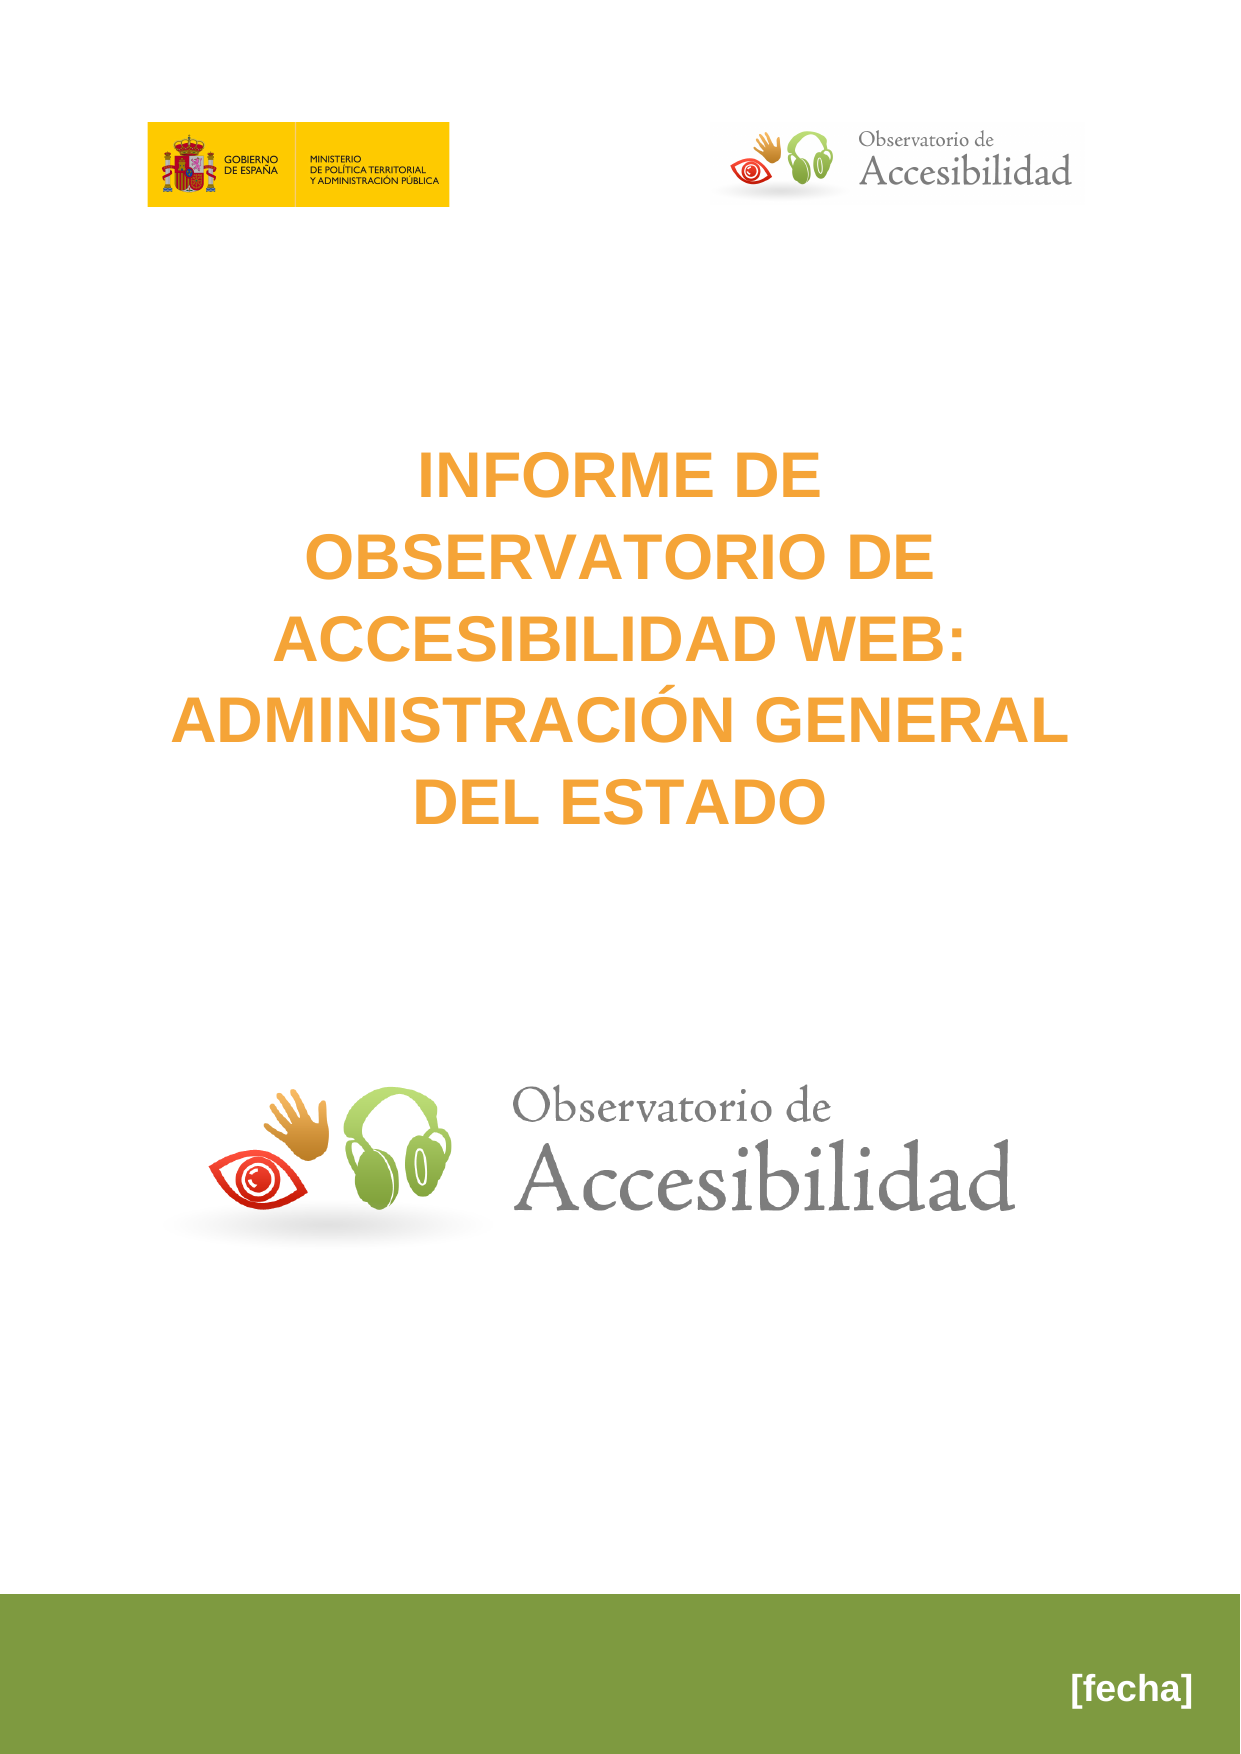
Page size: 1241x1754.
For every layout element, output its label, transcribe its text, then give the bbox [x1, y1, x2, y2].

picture [147, 1045, 1167, 1269]
picture [710, 122, 1086, 205]
picture [147, 122, 450, 207]
text [fecha] [0, 1666, 1193, 1709]
text Informe de Observatorio de Accesibilidad Web: Administración General del Estado [148, 437, 1092, 838]
